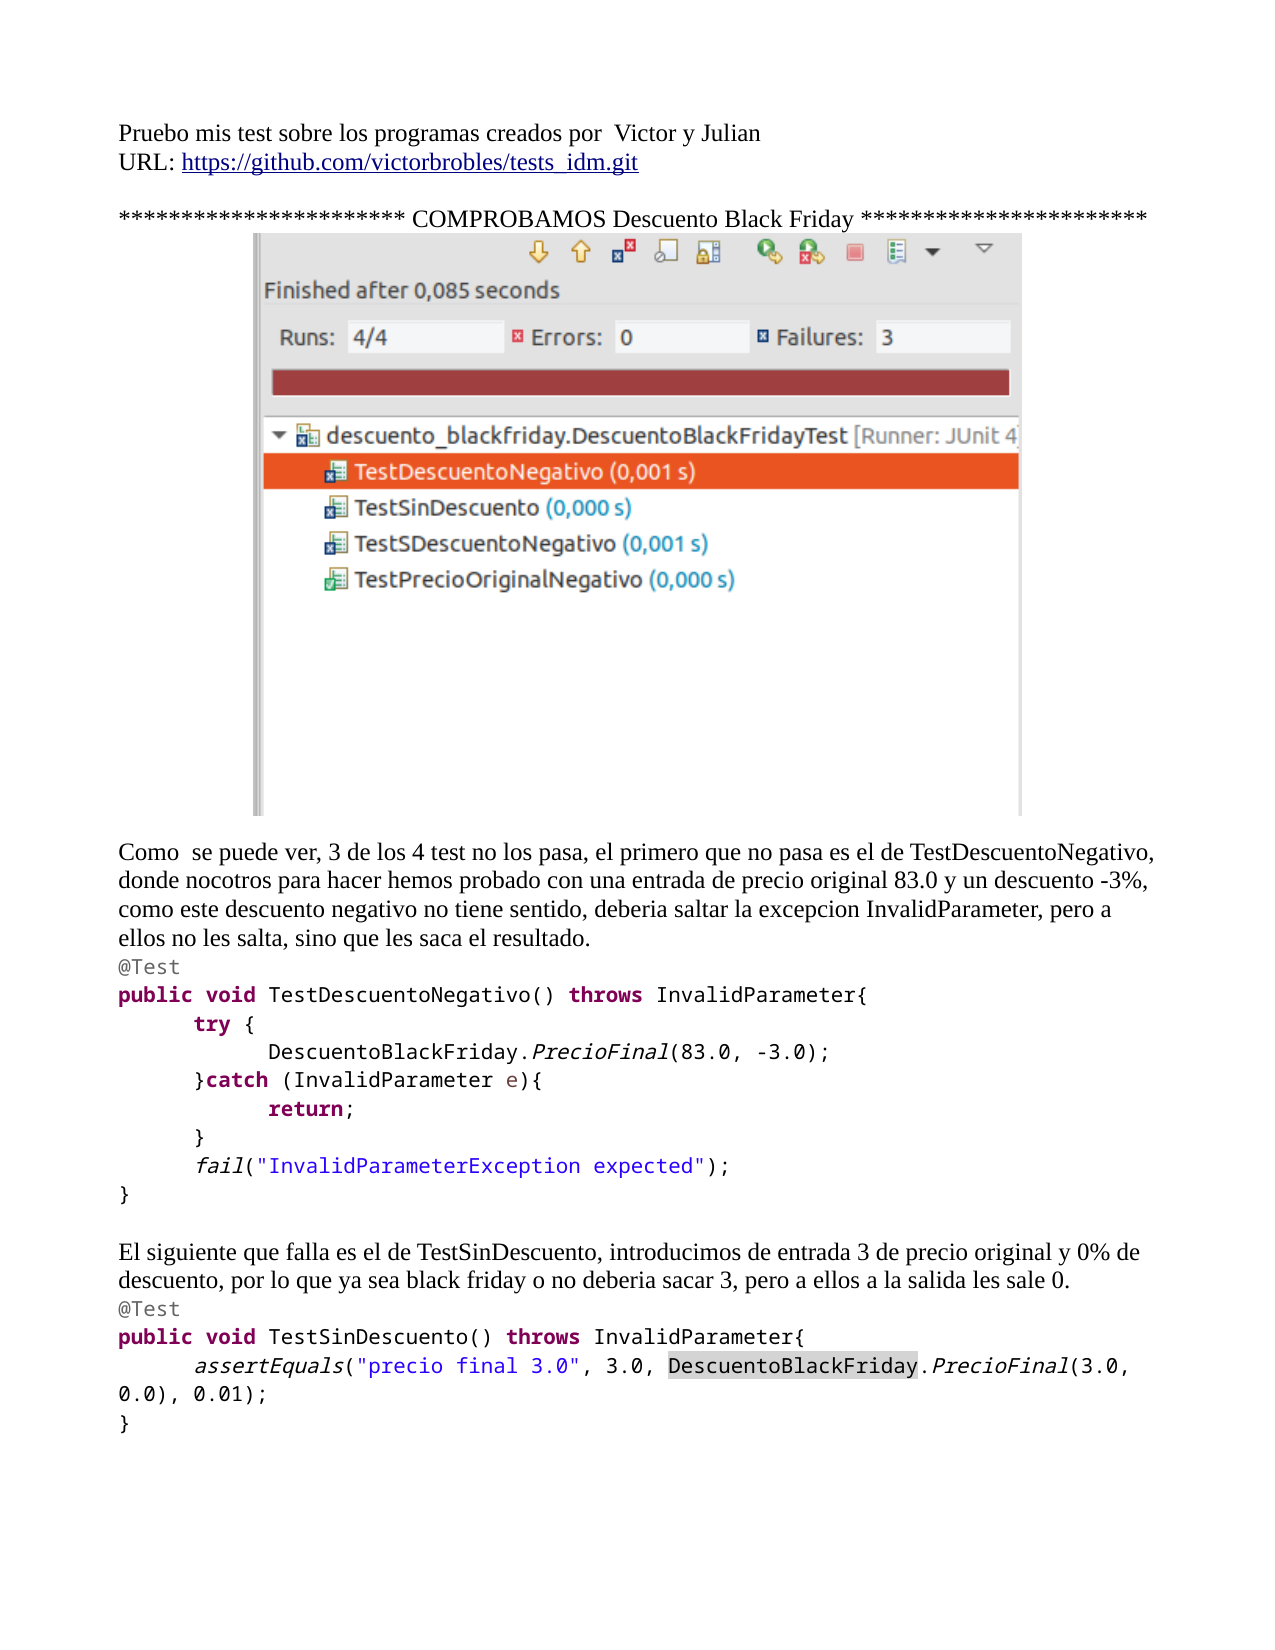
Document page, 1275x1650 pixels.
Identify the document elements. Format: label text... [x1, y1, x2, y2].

text DescuentoBlackFriday.PrecioFinal(83.0, -3.0); [118, 1037, 1157, 1066]
text public void TestSinDescuento() throws InvalidParameter{ [118, 1322, 1157, 1351]
text assertEquals("precio final 3.0", 3.0, DescuentoBlackFriday.PrecioFinal(3.0, 0.0), 0.01); [118, 1351, 1157, 1408]
picture [253, 233, 1022, 816]
text public void TestDescuentoNegativo() throws InvalidParameter{ [118, 980, 1157, 1009]
text } [118, 1122, 1157, 1151]
text }catch (InvalidParameter e){ [118, 1066, 1157, 1094]
text fail("InvalidParameterException expected"); [118, 1151, 1157, 1179]
text Como se puede ver, 3 de los 4 test no los pasa, el primero que no pasa es el de TestDescuentoNegativo, donde nocotros para hacer hemos probado con una entrada de precio original 83.0 y un descuento -3%, como este descuento negativo no tiene sentido, deberia saltar la excepcion InvalidParameter, pero a ellos no les salta, sino que les saca el resultado. [118, 837, 1157, 952]
text try { [118, 1009, 1157, 1037]
text @Test [118, 952, 1157, 980]
text URL: https://github.com/victorbrobles/tests_idm.git [118, 147, 1157, 176]
text El siguiente que falla es el de TestSinDescuento, introducimos de entrada 3 de precio original y 0% de descuento, por lo que ya sea black friday o no deberia sacar 3, pero a ellos a la salida les sale 0. [118, 1237, 1157, 1294]
text @Test [118, 1294, 1157, 1322]
text return; [118, 1094, 1157, 1122]
text *********************** COMPROBAMOS Descuento Black Friday *********************** [118, 204, 1157, 233]
text } [118, 1179, 1157, 1208]
text Pruebo mis test sobre los programas creados por Victor y Julian [118, 118, 1157, 147]
text } [118, 1408, 1157, 1436]
